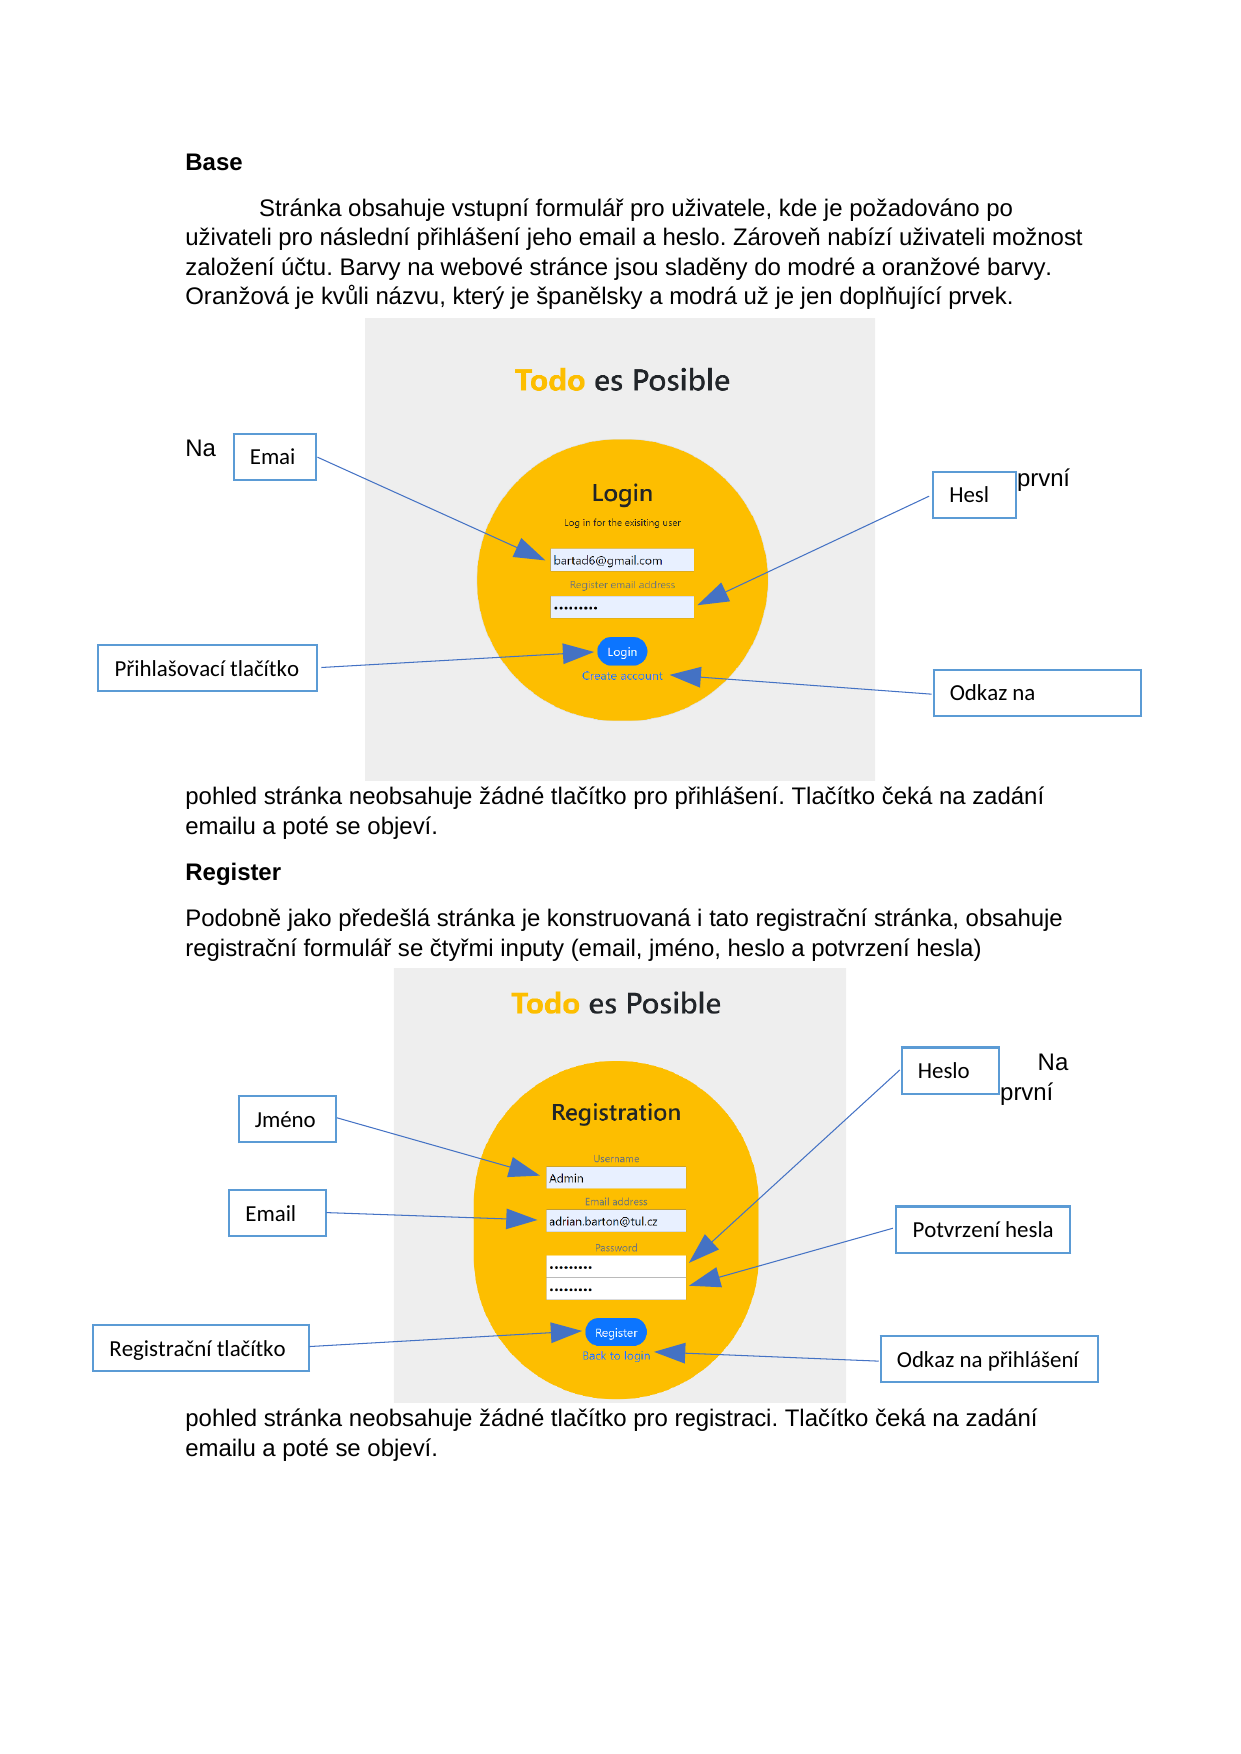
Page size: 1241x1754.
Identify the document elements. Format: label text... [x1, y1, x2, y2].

text [240, 1097, 335, 1141]
text [897, 1208, 1069, 1252]
text [903, 1049, 998, 1093]
text [94, 1326, 308, 1370]
text Heslo [949, 480, 1000, 510]
text Na první pohled stránka neobsahuje žádné tlačítko pro registraci. Tlačítko čeká na zadání emailu a poté se objeví. [185, 1343, 1093, 1461]
text Přihlašovací tlačítko [114, 654, 301, 682]
text [935, 671, 1140, 715]
text Heslo [918, 1057, 983, 1085]
text Odkaz na registraci [949, 678, 1125, 708]
text Odkaz na přihlášení [897, 1345, 1082, 1373]
text [230, 1191, 325, 1235]
text Register [185, 858, 1093, 885]
text Na první pohled stránka neobsahuje žádné tlačítko pro registraci. Tlačítko čeká na zadání emailu a poté se objeví. [847, 979, 1093, 1360]
text Podobně jako předešlá stránka je konstruovaná i tato registrační stránka, obsahuje registrační formulář se čtyřmi inputy (email, jméno, heslo a potvrzení hesla) [185, 904, 1093, 961]
text Stránka obsahuje vstupní formulář pro uživatele, kde je požadováno po uživateli pro následní přihlášení jeho email a heslo. Zároveň nabízí uživateli možnost založení účtu. Barvy na webové stránce jsou sladěny do modré a oranžové barvy. Oranžová je kvůli názvu, který je španělsky a modrá už je jen doplňující prvek. [185, 194, 1093, 310]
text Email [249, 442, 300, 471]
text Jméno [254, 1105, 320, 1133]
text Email [245, 1199, 310, 1227]
text Base [185, 148, 1093, 175]
text [882, 1337, 1097, 1381]
text Na první pohled stránka neobsahuje žádné tlačítko pro přihlášení. Tlačítko čeká na zadání emailu a poté se objeví. [185, 328, 1093, 839]
text Registrační tlačítko [109, 1334, 293, 1362]
text [99, 646, 316, 690]
text Na první pohled stránka neobsahuje žádné tlačítko pro registraci. Tlačítko čeká na zadání emailu a poté se objeví. [185, 979, 393, 1345]
text Potvrzení hesla [912, 1216, 1054, 1244]
